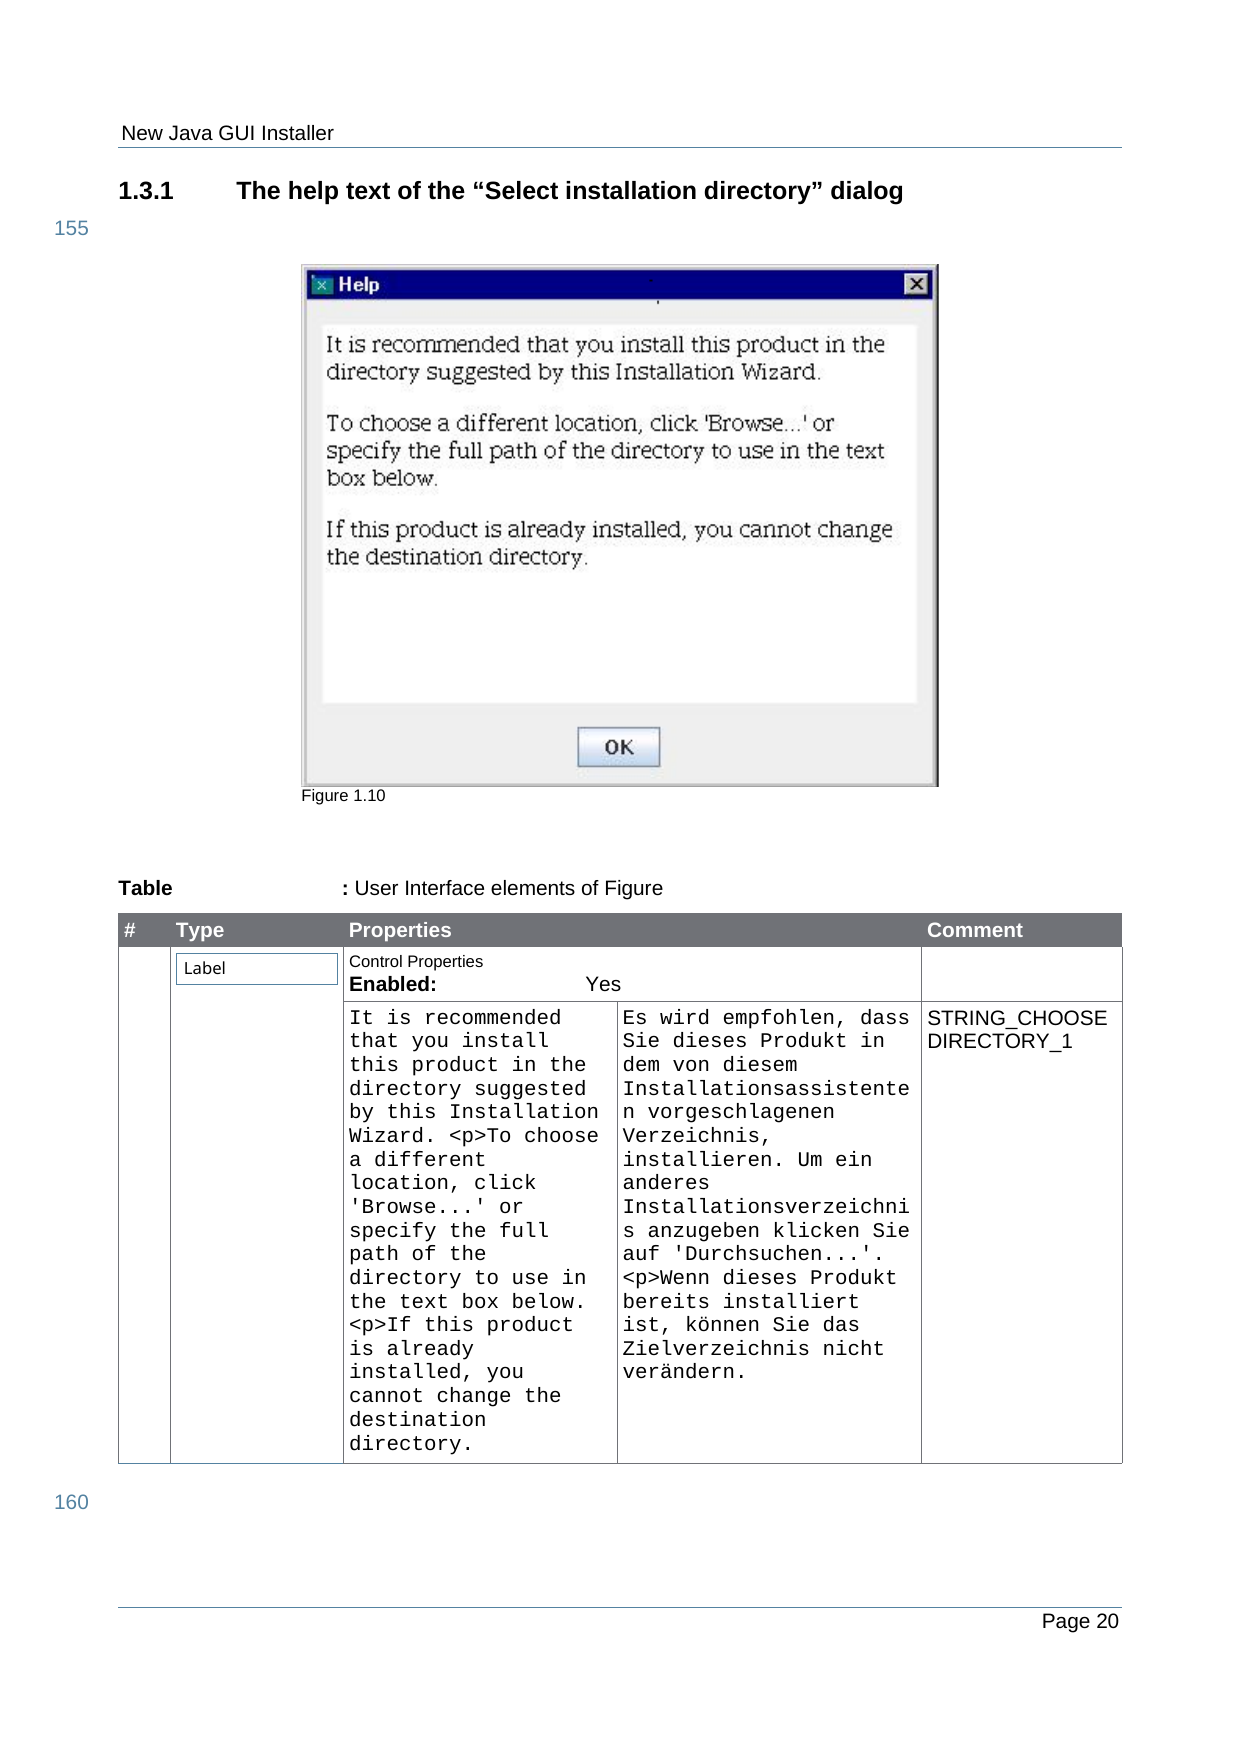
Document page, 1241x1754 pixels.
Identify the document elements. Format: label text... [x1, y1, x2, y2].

table_cell STRING_CHOOSEDIRECTORY_1 [922, 1002, 1122, 1463]
table_header Properties [343, 913, 921, 947]
table_header # [118, 913, 170, 947]
table_header Control Properties Enabled: Yes [344, 947, 921, 1001]
text Figure 1.10 [301, 787, 939, 805]
subtitle The help text of the “Select installation directory” dialog [118, 177, 1122, 205]
text Table <Table Number>: User Interface elements of Figure <Figure Number> [118, 877, 1122, 900]
table_header [922, 947, 1122, 1001]
table_cell [171, 947, 343, 1463]
table_header Type [170, 913, 343, 947]
table_cell Es wird empfohlen, dass Sie dieses Produkt in dem von diesem Installationsassistenten vorgeschlagenen Verzeichnis, installieren. Um ein anderes Installationsverzeichnis anzugeben klicken Sie auf 'Durchsuchen...'. <p>Wenn dieses Produkt bereits installiert ist, können Sie das Zielverzeichnis nicht verändern. [618, 1002, 921, 1463]
table_cell <#> [119, 947, 170, 1463]
table_header Comment [921, 913, 1122, 947]
table_cell It is recommended that you install this product in the directory suggested by this Installation Wizard. <p>To choose a different location, click 'Browse...' or specify the full path of the directory to use in the text box below. <p>If this product is already installed, you cannot change the destination directory. [344, 1002, 617, 1463]
